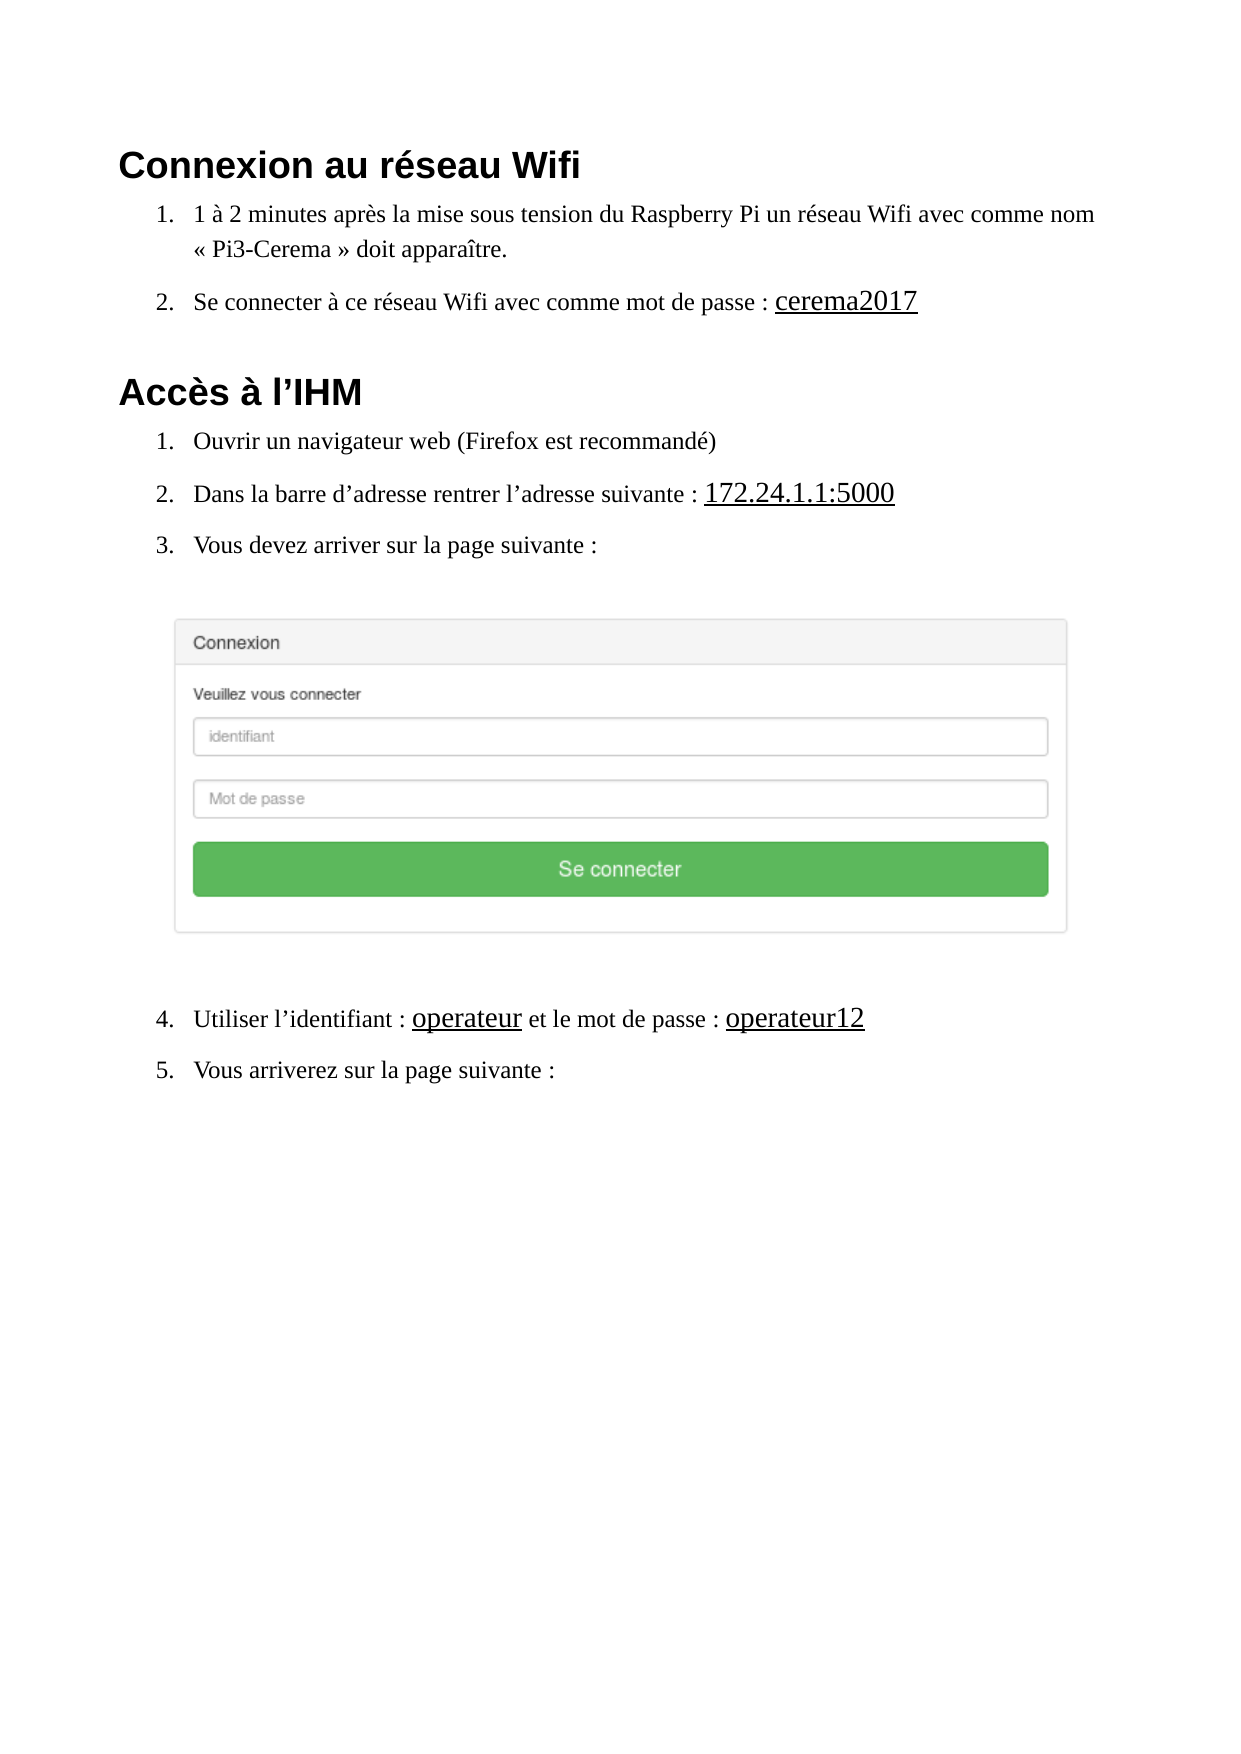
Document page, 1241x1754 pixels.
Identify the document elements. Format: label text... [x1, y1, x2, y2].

list Vous devez arriver sur la page suivante : [156, 530, 1122, 559]
list Ouvrir un navigateur web (Firefox est recommandé) [156, 426, 1122, 455]
picture [283, 579, 956, 731]
list Se connecter à ce réseau Wifi avec comme mot de passe : cerema2017 [156, 283, 1122, 316]
list 1 à 2 minutes après la mise sous tension du Raspberry Pi un réseau Wifi avec comme nom « Pi3-Cerema » doit apparaître. [156, 199, 1122, 262]
subtitle Connexion au réseau Wifi [118, 143, 1122, 187]
list Utiliser l’identifiant : operateur et le mot de passe : operateur12 [156, 579, 1122, 1033]
subtitle Accès à l’IHM [118, 370, 1122, 414]
list Dans la barre d’adresse rentrer l’adresse suivante : 172.24.1.1:5000 [156, 475, 1122, 509]
list Vous arriverez sur la page suivante : [156, 1055, 1122, 1083]
